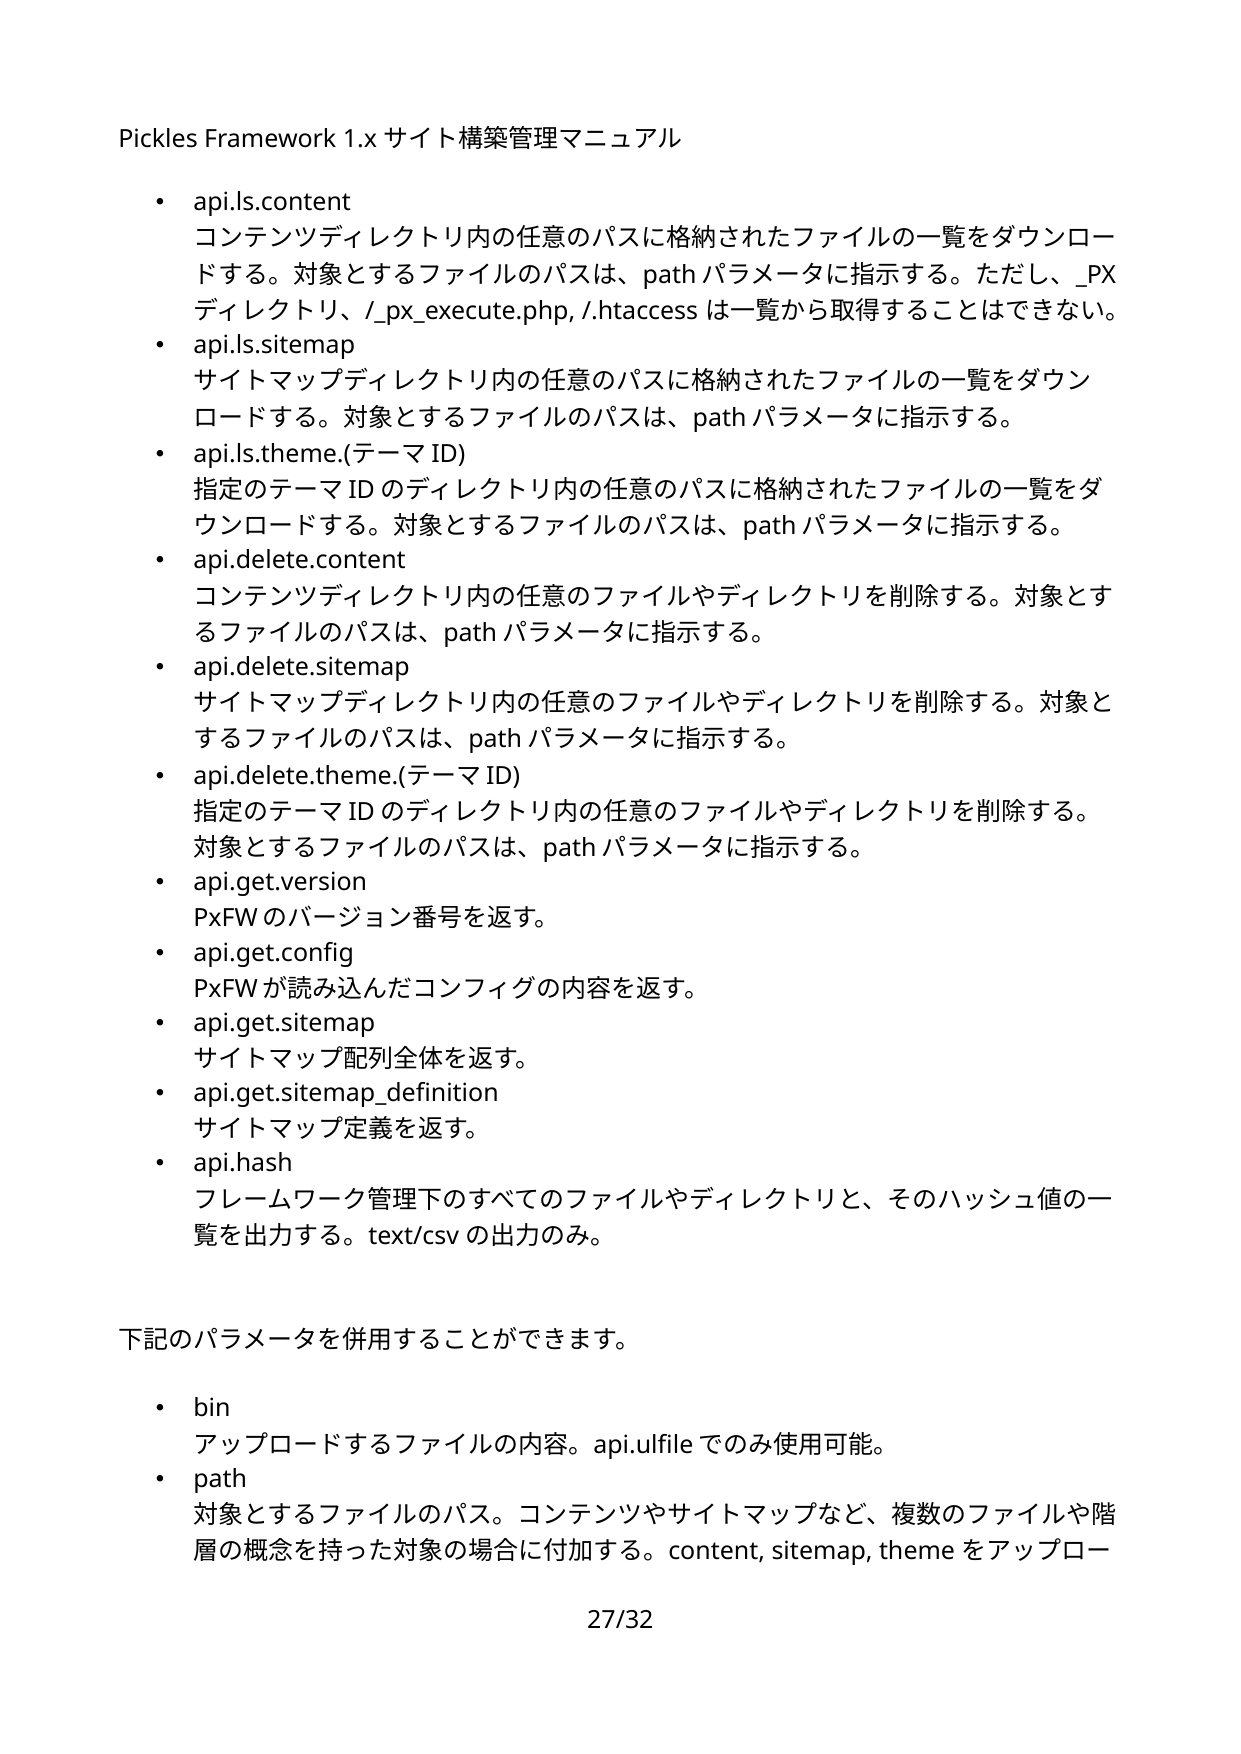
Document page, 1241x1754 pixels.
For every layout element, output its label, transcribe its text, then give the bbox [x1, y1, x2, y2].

list api.ls.sitemap サイトマップディレクトリ内の任意のパスに格納されたファイルの一覧をダウンロードする。対象とするファイルのパスは、pathパラメータに指示する。 [156, 327, 1122, 433]
list api.hash フレームワーク管理下のすべてのファイルやディレクトリと、そのハッシュ値の一覧を出力する。text/csv の出力のみ。 [156, 1145, 1122, 1252]
list api.get.sitemap_definition サイトマップ定義を返す。 [156, 1075, 1122, 1145]
list api.get.version PxFWのバージョン番号を返す。 [156, 864, 1122, 934]
list api.get.sitemap サイトマップ配列全体を返す。 [156, 1004, 1122, 1075]
list path 対象とするファイルのパス。コンテンツやサイトマップなど、複数のファイルや階層の概念を持った対象の場合に付加する。content, sitemap, theme をアップロー [156, 1460, 1122, 1567]
list api.delete.content コンテンツディレクトリ内の任意のファイルやディレクトリを削除する。対象とするファイルのパスは、pathパラメータに指示する。 [156, 542, 1122, 648]
list api.ls.content コンテンツディレクトリ内の任意のパスに格納されたファイルの一覧をダウンロードする。対象とするファイルのパスは、pathパラメータに指示する。ただし、_PXディレクトリ、/_px_execute.php, /.htaccess は一覧から取得することはできない。 [156, 184, 1122, 327]
list api.get.config PxFWが読み込んだコンフィグの内容を返す。 [156, 934, 1122, 1004]
list api.delete.sitemap サイトマップディレクトリ内の任意のファイルやディレクトリを削除する。対象とするファイルのパスは、pathパラメータに指示する。 [156, 648, 1122, 755]
list api.ls.theme.(テーマID) 指定のテーマIDのディレクトリ内の任意のパスに格納されたファイルの一覧をダウンロードする。対象とするファイルのパスは、pathパラメータに指示する。 [156, 433, 1122, 542]
text 下記のパラメータを併用することができます。 [118, 1320, 1122, 1356]
list api.delete.theme.(テーマID) 指定のテーマIDのディレクトリ内の任意のファイルやディレクトリを削除する。対象とするファイルのパスは、pathパラメータに指示する。 [156, 755, 1122, 864]
list bin アップロードするファイルの内容。api.ulfileでのみ使用可能。 [156, 1390, 1122, 1460]
